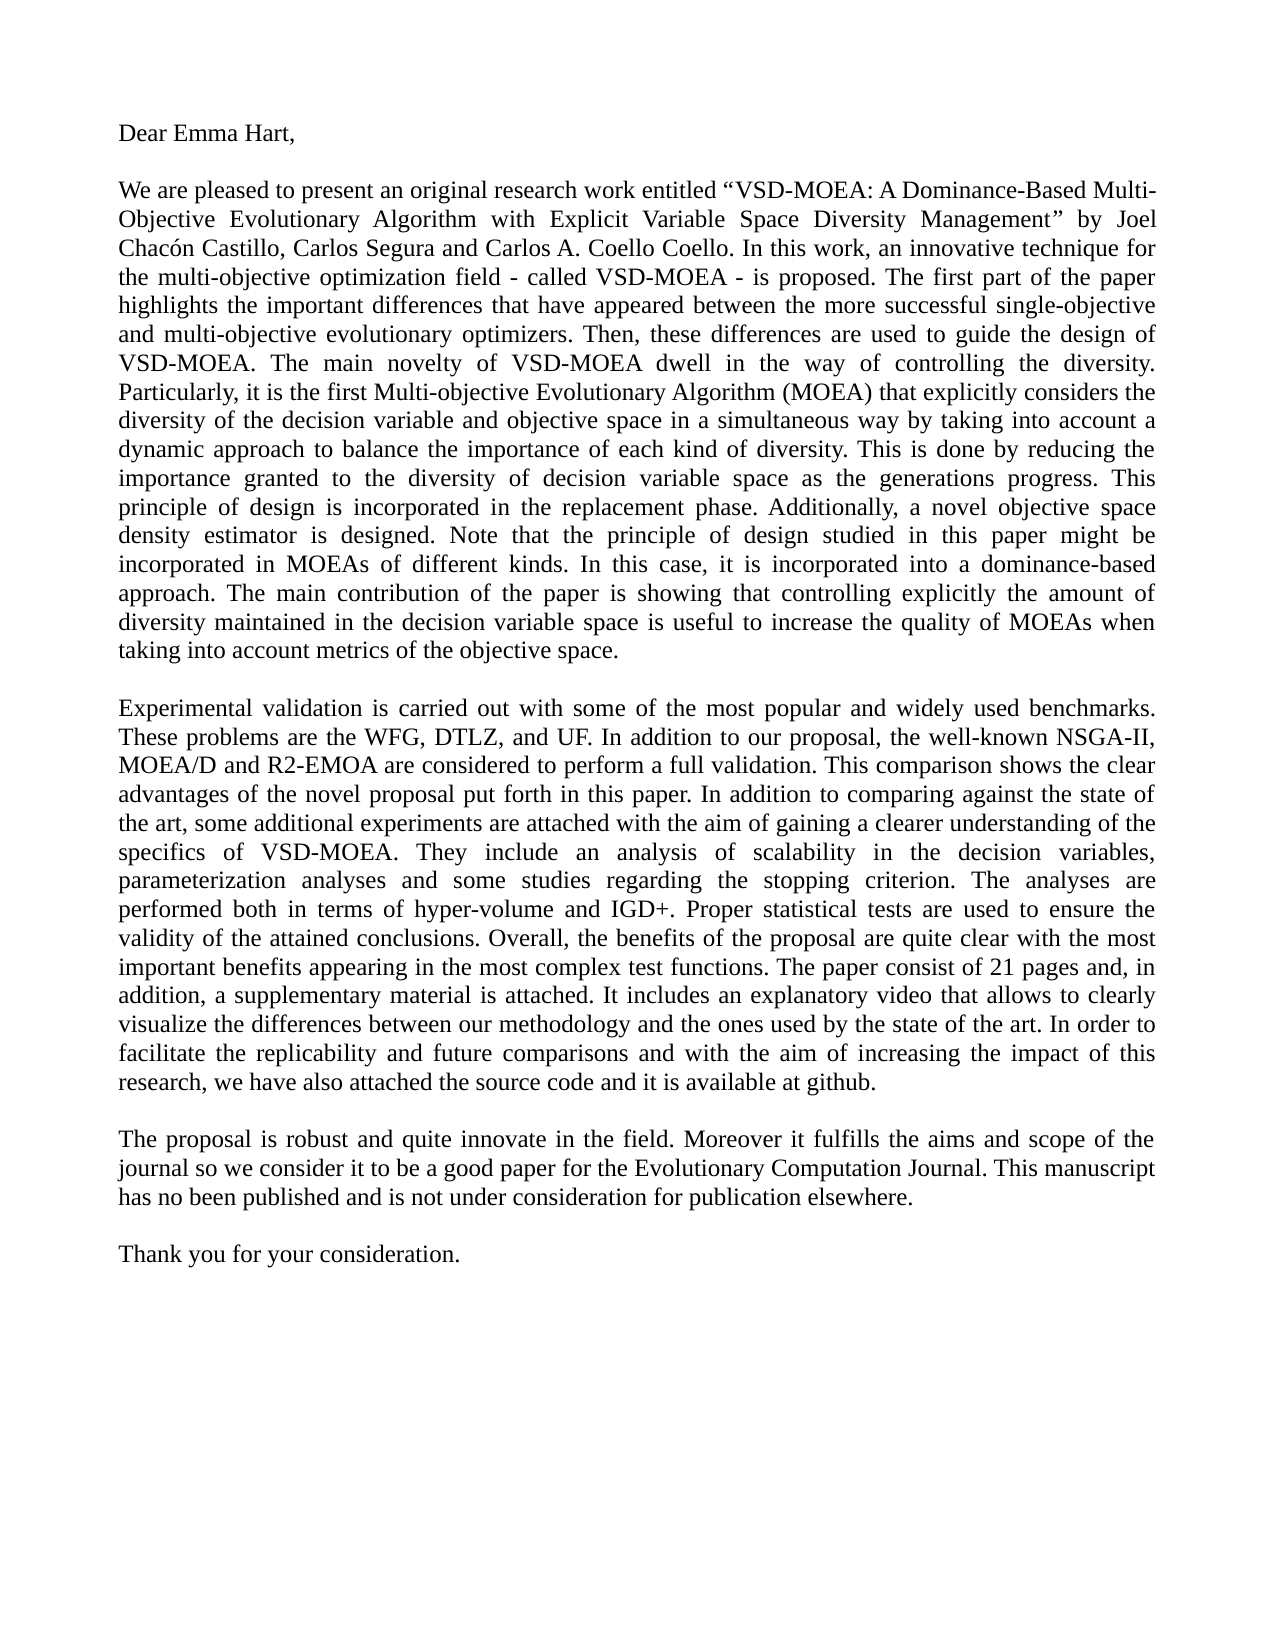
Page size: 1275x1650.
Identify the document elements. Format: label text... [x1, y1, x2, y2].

text Experimental validation is carried out with some of the most popular and widely used benchmarks. These problems are the WFG, DTLZ, and UF. In addition to our proposal, the well-known NSGA-II, MOEA/D and R2-EMOA are considered to perform a full validation. This comparison shows the clear advantages of the novel proposal put forth in this paper. In addition to comparing against the state of the art, some additional experiments are attached with the aim of gaining a clearer understanding of the specifics of VSD-MOEA. They include an analysis of scalability in the decision variables, parameterization analyses and some studies regarding the stopping criterion. The analyses are performed both in terms of hyper-volume and IGD+. Proper statistical tests are used to ensure the validity of the attained conclusions. Overall, the benefits of the proposal are quite clear with the most important benefits appearing in the most complex test functions. The paper consist of 21 pages and, in addition, a supplementary material is attached. It includes an explanatory video that allows to clearly visualize the differences between our methodology and the ones used by the state of the art. In order to facilitate the replicability and future comparisons and with the aim of increasing the impact of this research, we have also attached the source code and it is available at github. [118, 693, 1157, 1096]
text Dear Emma Hart, [118, 118, 1157, 147]
text Thank you for your consideration. [118, 1239, 1157, 1268]
text The proposal is robust and quite innovate in the field. Moreover it fulfills the aims and scope of the journal so we consider it to be a good paper for the Evolutionary Computation Journal. This manuscript has no been published and is not under consideration for publication elsewhere. [118, 1124, 1157, 1211]
text We are pleased to present an original research work entitled “VSD-MOEA: A Dominance-Based Multi-Objective Evolutionary Algorithm with Explicit Variable Space Diversity Management” by Joel Chacón Castillo, Carlos Segura and Carlos A. Coello Coello. In this work, an innovative technique for the multi-objective optimization field - called VSD-MOEA - is proposed. The first part of the paper highlights the important differences that have appeared between the more successful single-objective and multi-objective evolutionary optimizers. Then, these differences are used to guide the design of VSD-MOEA. The main novelty of VSD-MOEA dwell in the way of controlling the diversity. Particularly, it is the first Multi-objective Evolutionary Algorithm (MOEA) that explicitly considers the diversity of the decision variable and objective space in a simultaneous way by taking into account a dynamic approach to balance the importance of each kind of diversity. This is done by reducing the importance granted to the diversity of decision variable space as the generations progress. This principle of design is incorporated in the replacement phase. Additionally, a novel objective space density estimator is designed. Note that the principle of design studied in this paper might be incorporated in MOEAs of different kinds. In this case, it is incorporated into a dominance-based approach. The main contribution of the paper is showing that controlling explicitly the amount of diversity maintained in the decision variable space is useful to increase the quality of MOEAs when taking into account metrics of the objective space. [118, 176, 1157, 664]
